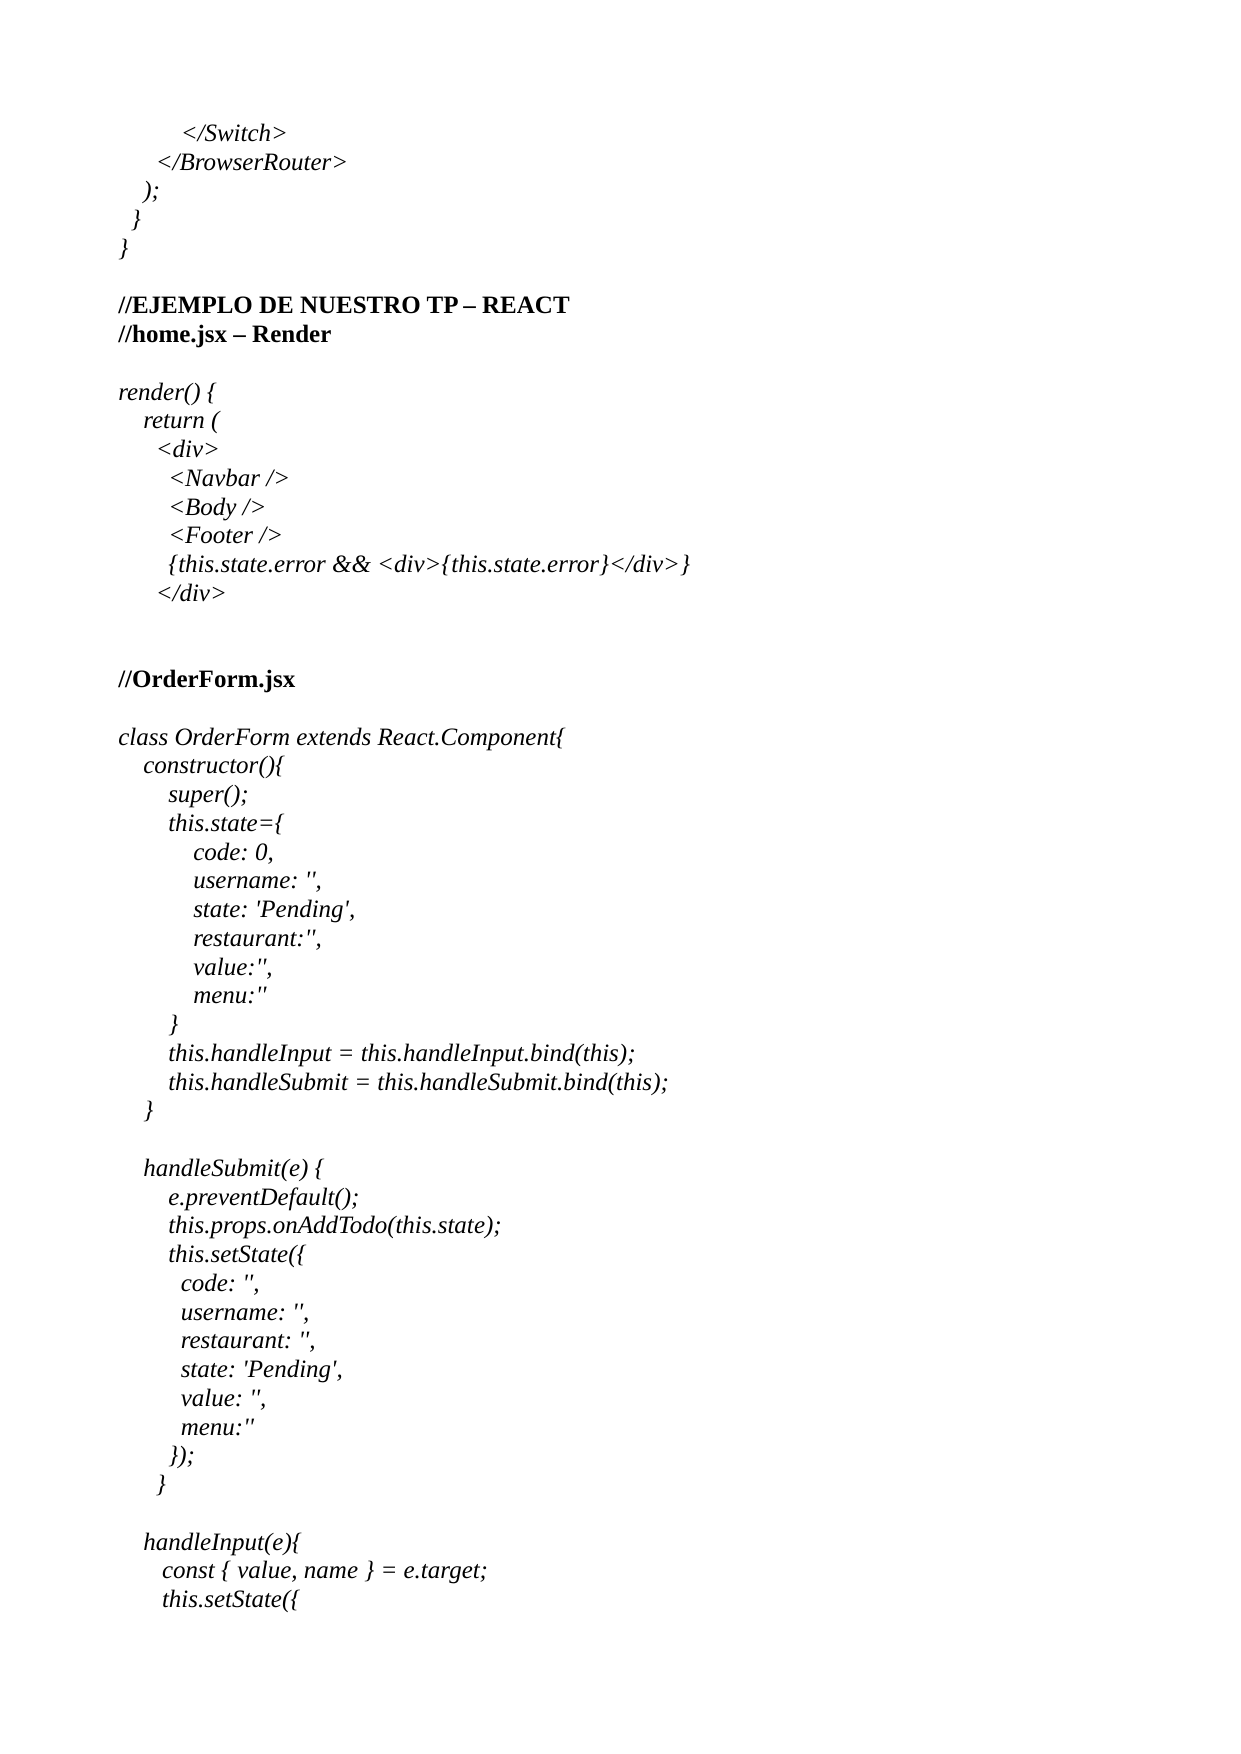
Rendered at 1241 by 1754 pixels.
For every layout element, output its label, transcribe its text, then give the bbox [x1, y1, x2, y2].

text menu:'' [118, 1412, 1122, 1441]
text } [118, 233, 1122, 262]
text this.props.onAddTodo(this.state); [118, 1211, 1122, 1239]
text <Footer /> [118, 521, 1122, 549]
text this.setState({ [118, 1239, 1122, 1268]
text </BrowserRouter> [118, 147, 1122, 176]
text e.preventDefault(); [118, 1182, 1122, 1211]
text username: '', [118, 866, 1122, 894]
text } [118, 1469, 1122, 1498]
text //OrderForm.jsx [118, 664, 1122, 693]
text value:'', [118, 952, 1122, 981]
text </Switch> [118, 118, 1122, 147]
text //EJEMPLO DE NUESTRO TP – REACT [118, 291, 1122, 319]
text } [118, 1009, 1122, 1038]
text const { value, name } = e.target; [118, 1556, 1122, 1584]
text } [118, 1096, 1122, 1124]
text menu:'' [118, 981, 1122, 1009]
text render() { [118, 377, 1122, 406]
text code: '', [118, 1268, 1122, 1297]
text class OrderForm extends React.Component{ [118, 722, 1122, 751]
text username: '', [118, 1297, 1122, 1326]
text this.handleSubmit = this.handleSubmit.bind(this); [118, 1067, 1122, 1096]
text restaurant:'', [118, 923, 1122, 952]
text }); [118, 1441, 1122, 1469]
text super(); [118, 779, 1122, 808]
text handleInput(e){ [118, 1527, 1122, 1556]
text ); [118, 176, 1122, 204]
text code: 0, [118, 837, 1122, 866]
text {this.state.error && <div>{this.state.error}</div>} [118, 549, 1122, 578]
text this.handleInput = this.handleInput.bind(this); [118, 1038, 1122, 1067]
text this.state={ [118, 808, 1122, 837]
text <div> [118, 434, 1122, 463]
text state: 'Pending', [118, 1354, 1122, 1383]
text handleSubmit(e) { [118, 1153, 1122, 1182]
text <Body /> [118, 492, 1122, 521]
text state: 'Pending', [118, 894, 1122, 923]
text <Navbar /> [118, 463, 1122, 492]
text restaurant: '', [118, 1326, 1122, 1354]
text value: '', [118, 1383, 1122, 1412]
text this.setState({ [118, 1584, 1122, 1613]
text </div> [118, 578, 1122, 607]
text constructor(){ [118, 751, 1122, 779]
text //home.jsx – Render [118, 319, 1122, 348]
text return ( [118, 406, 1122, 434]
text } [118, 204, 1122, 233]
